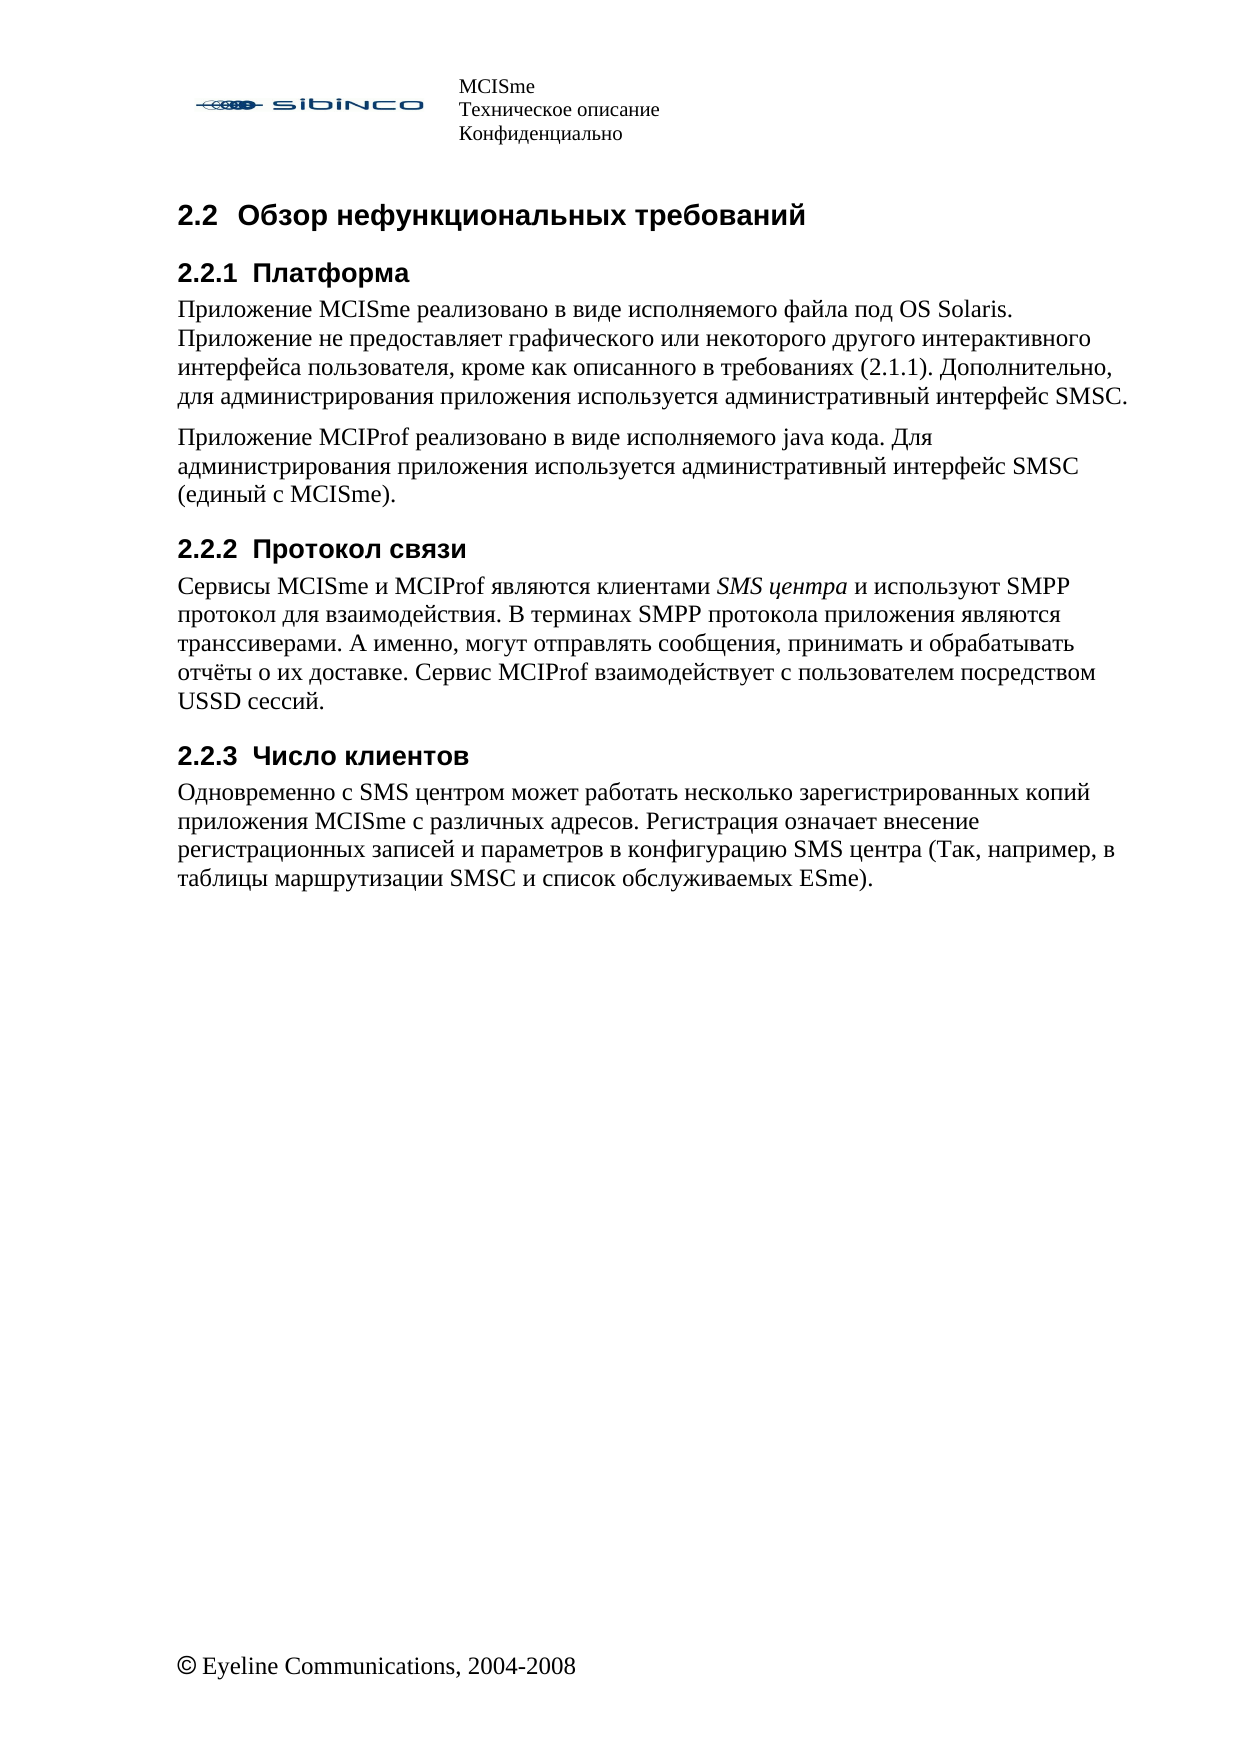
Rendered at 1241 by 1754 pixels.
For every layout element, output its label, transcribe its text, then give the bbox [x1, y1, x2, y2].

text Приложение MCIProf реализовано в виде исполняемого java кода. Для администрирования приложения используется административный интерфейс SMSC (единый с MCISme). [177, 422, 1152, 508]
subtitle Число клиентов [177, 739, 1152, 771]
text Приложение MCISme реализовано в виде исполняемого файла под OS Solaris. Приложение не предоставляет графического или некоторого другого интерактивного интерфейса пользователя, кроме как описанного в требованиях (2.1.1). Дополнительно, для администрирования приложения используется административный интерфейс SMSC. [177, 294, 1152, 409]
text Одновременно с SMS центром может работать несколько зарегистрированных копий приложения MCISme с различных адресов. Регистрация означает внесение регистрационных записей и параметров в конфигурацию SMS центра (Так, например, в таблицы маршрутизации SMSC и список обслуживаемых ESme). [177, 777, 1152, 892]
subtitle Платформа [177, 257, 1152, 288]
text Сервисы MCISme и MCIProf являются клиентами SMS центра и используют SMPP протокол для взаимодействия. В терминах SMPP протокола приложения являются транссиверами. А именно, могут отправлять сообщения, принимать и обрабатывать отчёты о их доставке. Сервис MCIProf взаимодействует с пользователем посредством USSD сессий. [177, 571, 1152, 714]
subtitle Обзор нефункциональных требований [177, 198, 1152, 232]
picture [194, 98, 425, 112]
subtitle Протокол связи [177, 533, 1152, 564]
